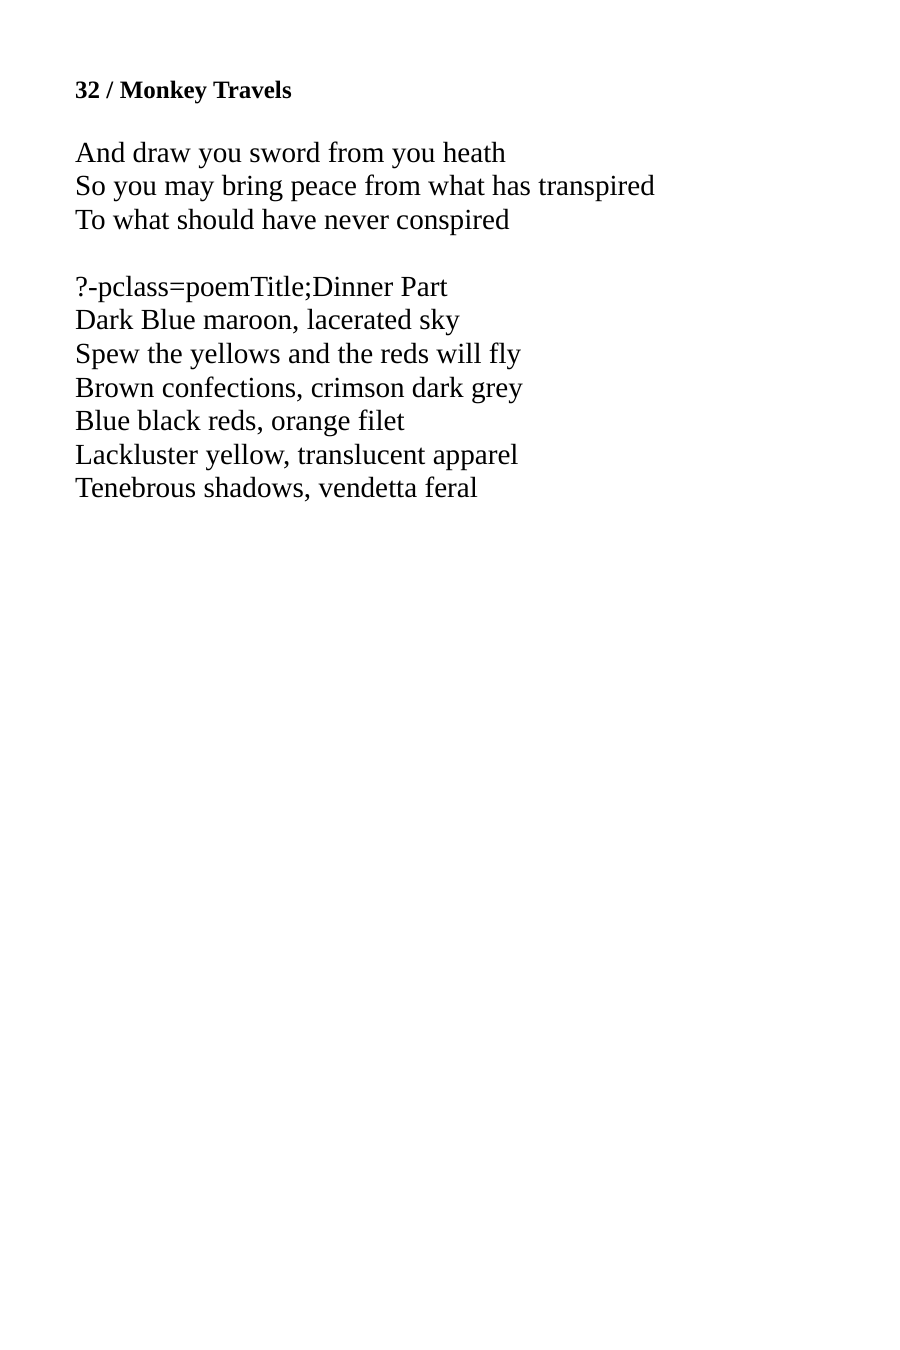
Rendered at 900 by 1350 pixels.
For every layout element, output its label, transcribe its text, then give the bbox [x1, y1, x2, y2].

text Brown confections, crimson dark grey [75, 370, 825, 403]
text Spew the yellows and the reds will fly [75, 336, 825, 370]
text ?-pclass=poemTitle;Dinner Part [75, 269, 825, 303]
text Tenebrous shadows, vendetta feral [75, 470, 825, 504]
text And draw you sword from you heath [75, 135, 825, 168]
text Dark Blue maroon, lacerated sky [75, 303, 825, 336]
text So you may bring peace from what has transpired [75, 168, 825, 202]
text To what should have never conspired [75, 202, 825, 236]
text Blue black reds, orange filet [75, 403, 825, 437]
text Lackluster yellow, translucent apparel [75, 437, 825, 470]
